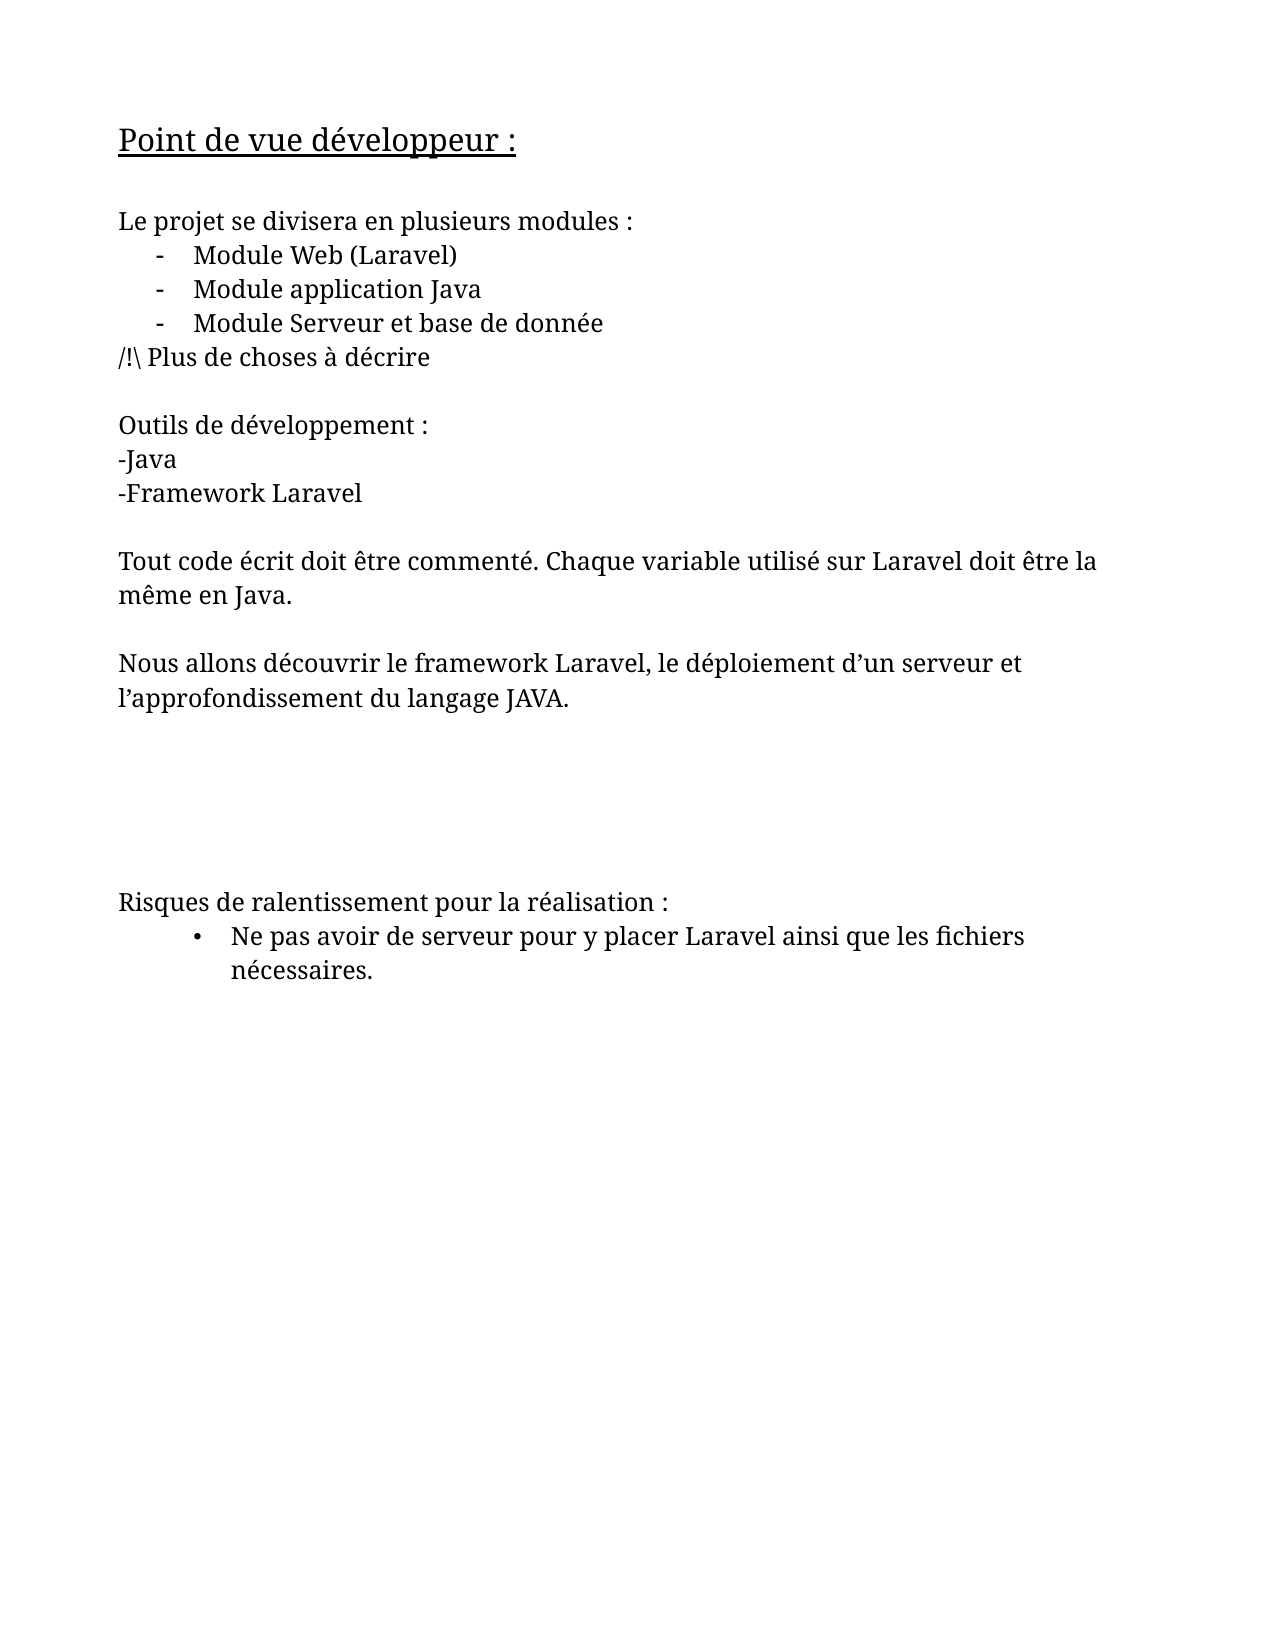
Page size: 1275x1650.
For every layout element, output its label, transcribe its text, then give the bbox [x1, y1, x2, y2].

text Outils de développement : [118, 408, 1157, 442]
text -Framework Laravel [118, 476, 1157, 510]
list Module application Java [156, 271, 1157, 306]
text Risques de ralentissement pour la réalisation : [118, 884, 1157, 919]
text Nous allons découvrir le framework Laravel, le déploiement d’un serveur et l’approfondissement du langage JAVA. [118, 646, 1157, 714]
list Module Web (Laravel) [156, 237, 1157, 271]
list Ne pas avoir de serveur pour y placer Laravel ainsi que les fichiers nécessaires. [193, 919, 1157, 987]
text /!\ Plus de choses à décrire [118, 339, 1157, 374]
text -Java [118, 442, 1157, 476]
text Le projet se divisera en plusieurs modules : [118, 203, 1157, 237]
text Tout code écrit doit être commenté. Chaque variable utilisé sur Laravel doit être la même en Java. [118, 544, 1157, 612]
list Module Serveur et base de donnée [156, 306, 1157, 339]
text Point de vue développeur : [118, 118, 1157, 161]
